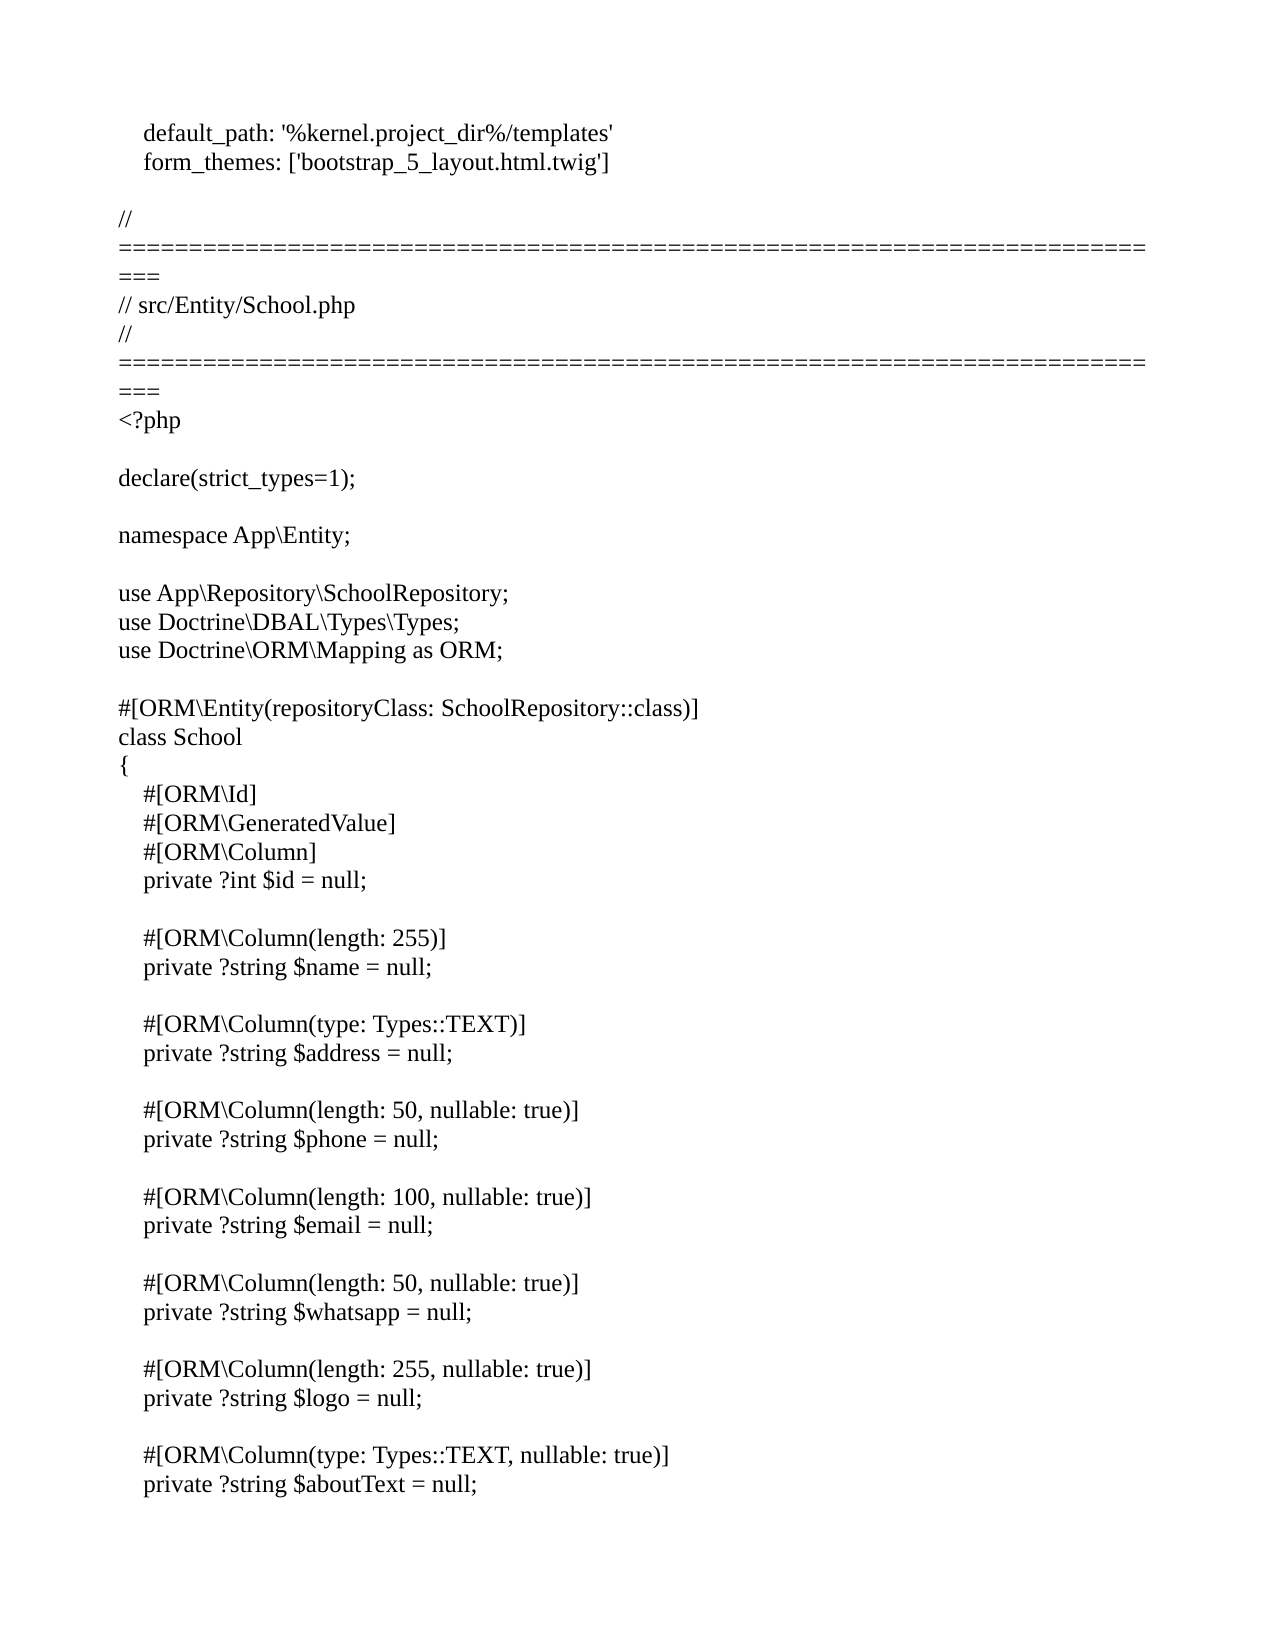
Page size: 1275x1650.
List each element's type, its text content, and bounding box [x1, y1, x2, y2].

text declare(strict_types=1); [118, 463, 1157, 492]
text // src/Entity/School.php [118, 291, 1157, 319]
text private ?string $phone = null; [118, 1124, 1157, 1153]
text #[ORM\Column(length: 100, nullable: true)] [118, 1182, 1157, 1211]
text use Doctrine\DBAL\Types\Types; [118, 607, 1157, 636]
text <?php [118, 406, 1157, 434]
text private ?string $logo = null; [118, 1383, 1157, 1412]
text #[ORM\Id] [118, 779, 1157, 808]
text #[ORM\Column(type: Types::TEXT)] [118, 1009, 1157, 1038]
text private ?string $whatsapp = null; [118, 1297, 1157, 1326]
text { [118, 751, 1157, 779]
text default_path: '%kernel.project_dir%/templates' [118, 118, 1157, 147]
text // ============================================================================ [118, 204, 1157, 291]
text private ?string $email = null; [118, 1211, 1157, 1239]
text #[ORM\Entity(repositoryClass: SchoolRepository::class)] [118, 693, 1157, 722]
text form_themes: ['bootstrap_5_layout.html.twig'] [118, 147, 1157, 176]
text #[ORM\Column(length: 50, nullable: true)] [118, 1096, 1157, 1124]
text #[ORM\Column(length: 50, nullable: true)] [118, 1268, 1157, 1297]
text #[ORM\GeneratedValue] [118, 808, 1157, 837]
text // ============================================================================ [118, 319, 1157, 406]
text private ?string $aboutText = null; [118, 1469, 1157, 1498]
text namespace App\Entity; [118, 521, 1157, 549]
text class School [118, 722, 1157, 751]
text use Doctrine\ORM\Mapping as ORM; [118, 636, 1157, 664]
text private ?int $id = null; [118, 866, 1157, 894]
text #[ORM\Column(type: Types::TEXT, nullable: true)] [118, 1441, 1157, 1469]
text private ?string $name = null; [118, 952, 1157, 981]
text use App\Repository\SchoolRepository; [118, 578, 1157, 607]
text private ?string $address = null; [118, 1038, 1157, 1067]
text #[ORM\Column(length: 255, nullable: true)] [118, 1354, 1157, 1383]
text #[ORM\Column(length: 255)] [118, 923, 1157, 952]
text #[ORM\Column] [118, 837, 1157, 866]
